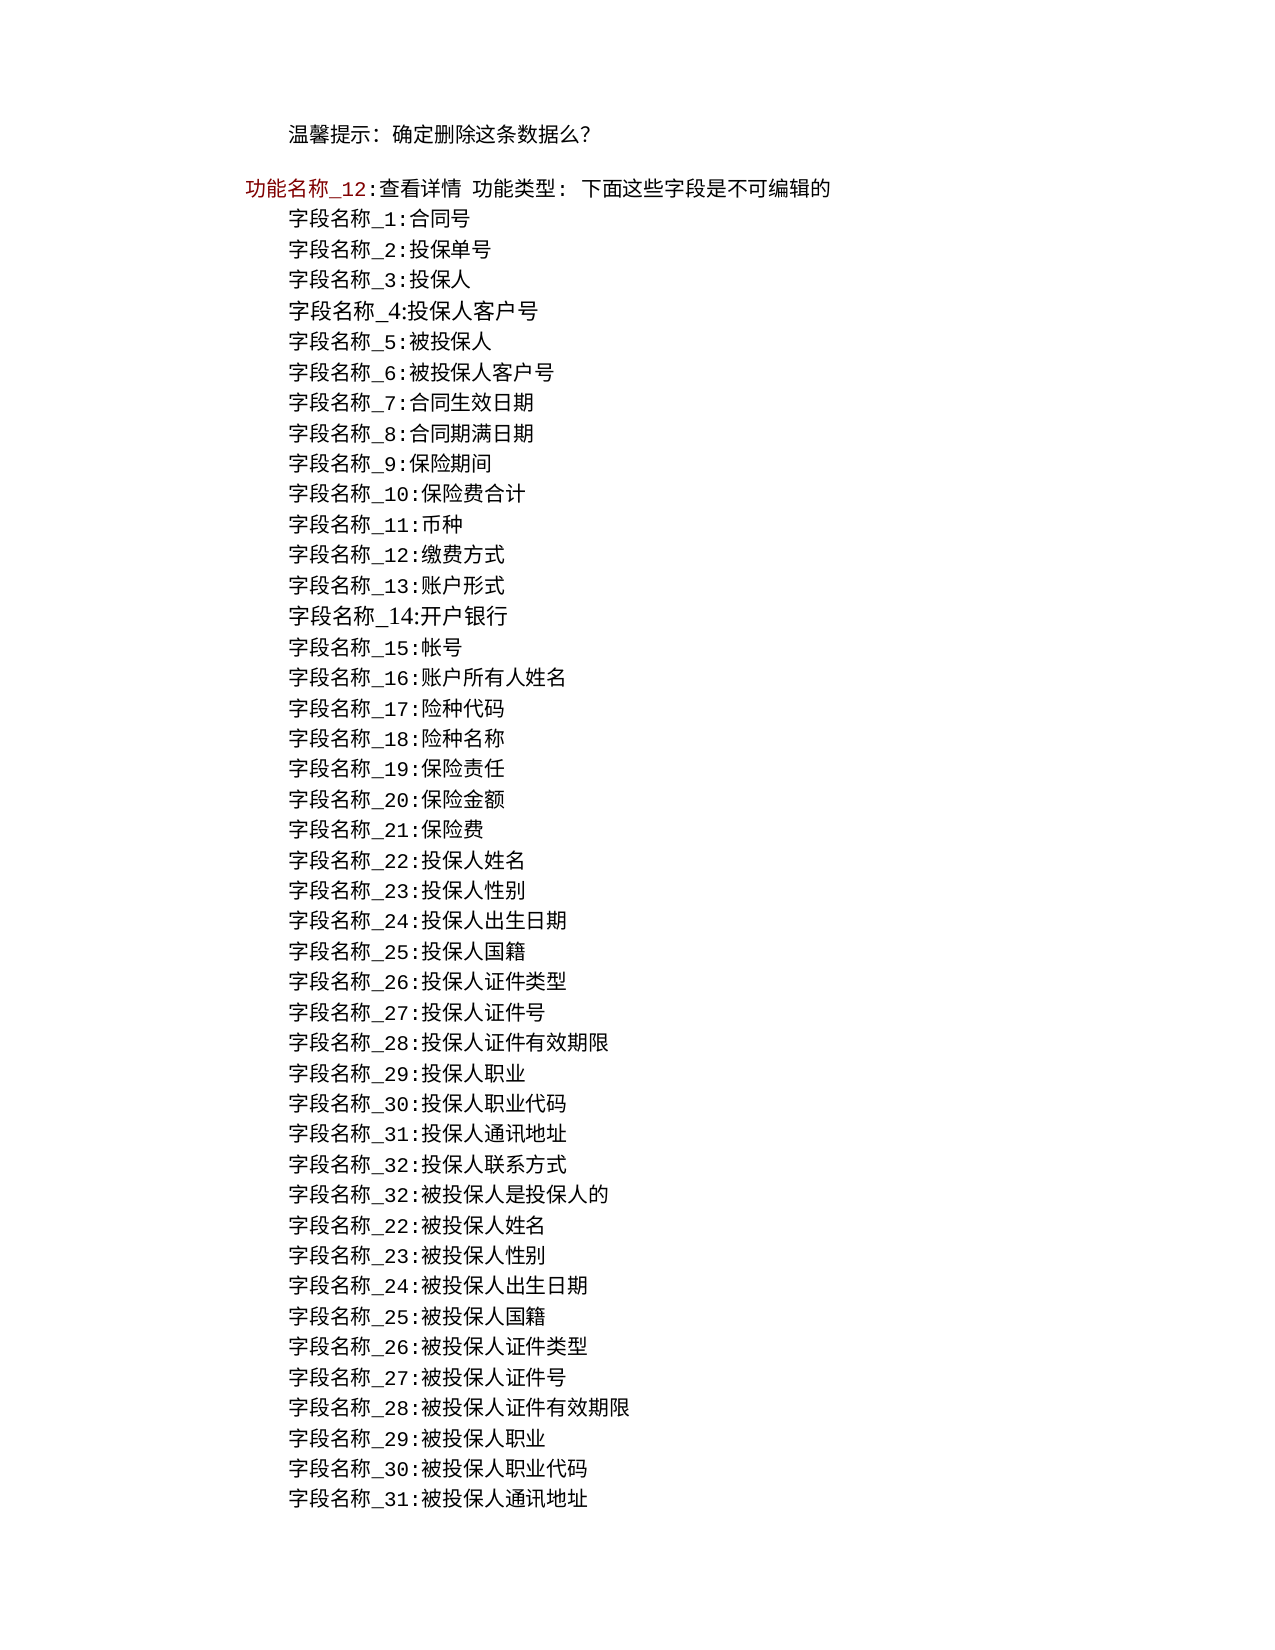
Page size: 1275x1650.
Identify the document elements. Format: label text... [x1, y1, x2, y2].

text 字段名称_14:开户银行 [118, 599, 1157, 631]
text 字段名称_21:保险费 [118, 813, 1157, 844]
text 字段名称_12:缴费方式 [118, 538, 1157, 569]
text 字段名称_31:被投保人通讯地址 [118, 1483, 1157, 1513]
text 字段名称_11:币种 [118, 508, 1157, 538]
text 字段名称_13:账户形式 [118, 569, 1157, 599]
text 字段名称_5:被投保人 [118, 326, 1157, 356]
text 字段名称_7:合同生效日期 [118, 386, 1157, 417]
text 字段名称_28:被投保人证件有效期限 [118, 1391, 1157, 1422]
text 字段名称_27:被投保人证件号 [118, 1361, 1157, 1391]
text 字段名称_6:被投保人客户号 [118, 356, 1157, 386]
text 字段名称_31:投保人通讯地址 [118, 1118, 1157, 1148]
text 字段名称_29:被投保人职业 [118, 1422, 1157, 1452]
text 字段名称_28:投保人证件有效期限 [118, 1026, 1157, 1057]
text 字段名称_1:合同号 [118, 203, 1157, 233]
text 字段名称_23:投保人性别 [118, 874, 1157, 905]
text 字段名称_18:险种名称 [118, 722, 1157, 753]
text 字段名称_10:保险费合计 [118, 478, 1157, 508]
text 字段名称_22:被投保人姓名 [118, 1209, 1157, 1239]
text 温馨提示：确定删除这条数据么？ [118, 118, 1157, 148]
text 字段名称_9:保险期间 [118, 447, 1157, 478]
text 字段名称_27:投保人证件号 [118, 996, 1157, 1026]
text 字段名称_24:被投保人出生日期 [118, 1270, 1157, 1300]
text 字段名称_32:被投保人是投保人的 [118, 1178, 1157, 1209]
text 字段名称_16:账户所有人姓名 [118, 661, 1157, 692]
text 字段名称_25:被投保人国籍 [118, 1300, 1157, 1331]
text 字段名称_30:投保人职业代码 [118, 1087, 1157, 1118]
text 字段名称_30:被投保人职业代码 [118, 1452, 1157, 1483]
text 字段名称_19:保险责任 [118, 753, 1157, 783]
text 字段名称_26:被投保人证件类型 [118, 1331, 1157, 1361]
text 字段名称_24:投保人出生日期 [118, 905, 1157, 935]
text 字段名称_8:合同期满日期 [118, 417, 1157, 447]
text 字段名称_23:被投保人性别 [118, 1239, 1157, 1270]
text 字段名称_25:投保人国籍 [118, 935, 1157, 966]
text 字段名称_15:帐号 [118, 631, 1157, 661]
text 字段名称_32:投保人联系方式 [118, 1148, 1157, 1178]
text 字段名称_4:投保人客户号 [118, 294, 1157, 326]
text 字段名称_17:险种代码 [118, 692, 1157, 722]
text 字段名称_2:投保单号 [118, 233, 1157, 263]
text 字段名称_26:投保人证件类型 [118, 966, 1157, 996]
text 字段名称_22:投保人姓名 [118, 844, 1157, 874]
text 字段名称_3:投保人 [118, 263, 1157, 294]
text 功能名称_12:查看详情 功能类型: 下面这些字段是不可编辑的 [118, 172, 1157, 203]
text 字段名称_20:保险金额 [118, 783, 1157, 813]
text 字段名称_29:投保人职业 [118, 1057, 1157, 1087]
